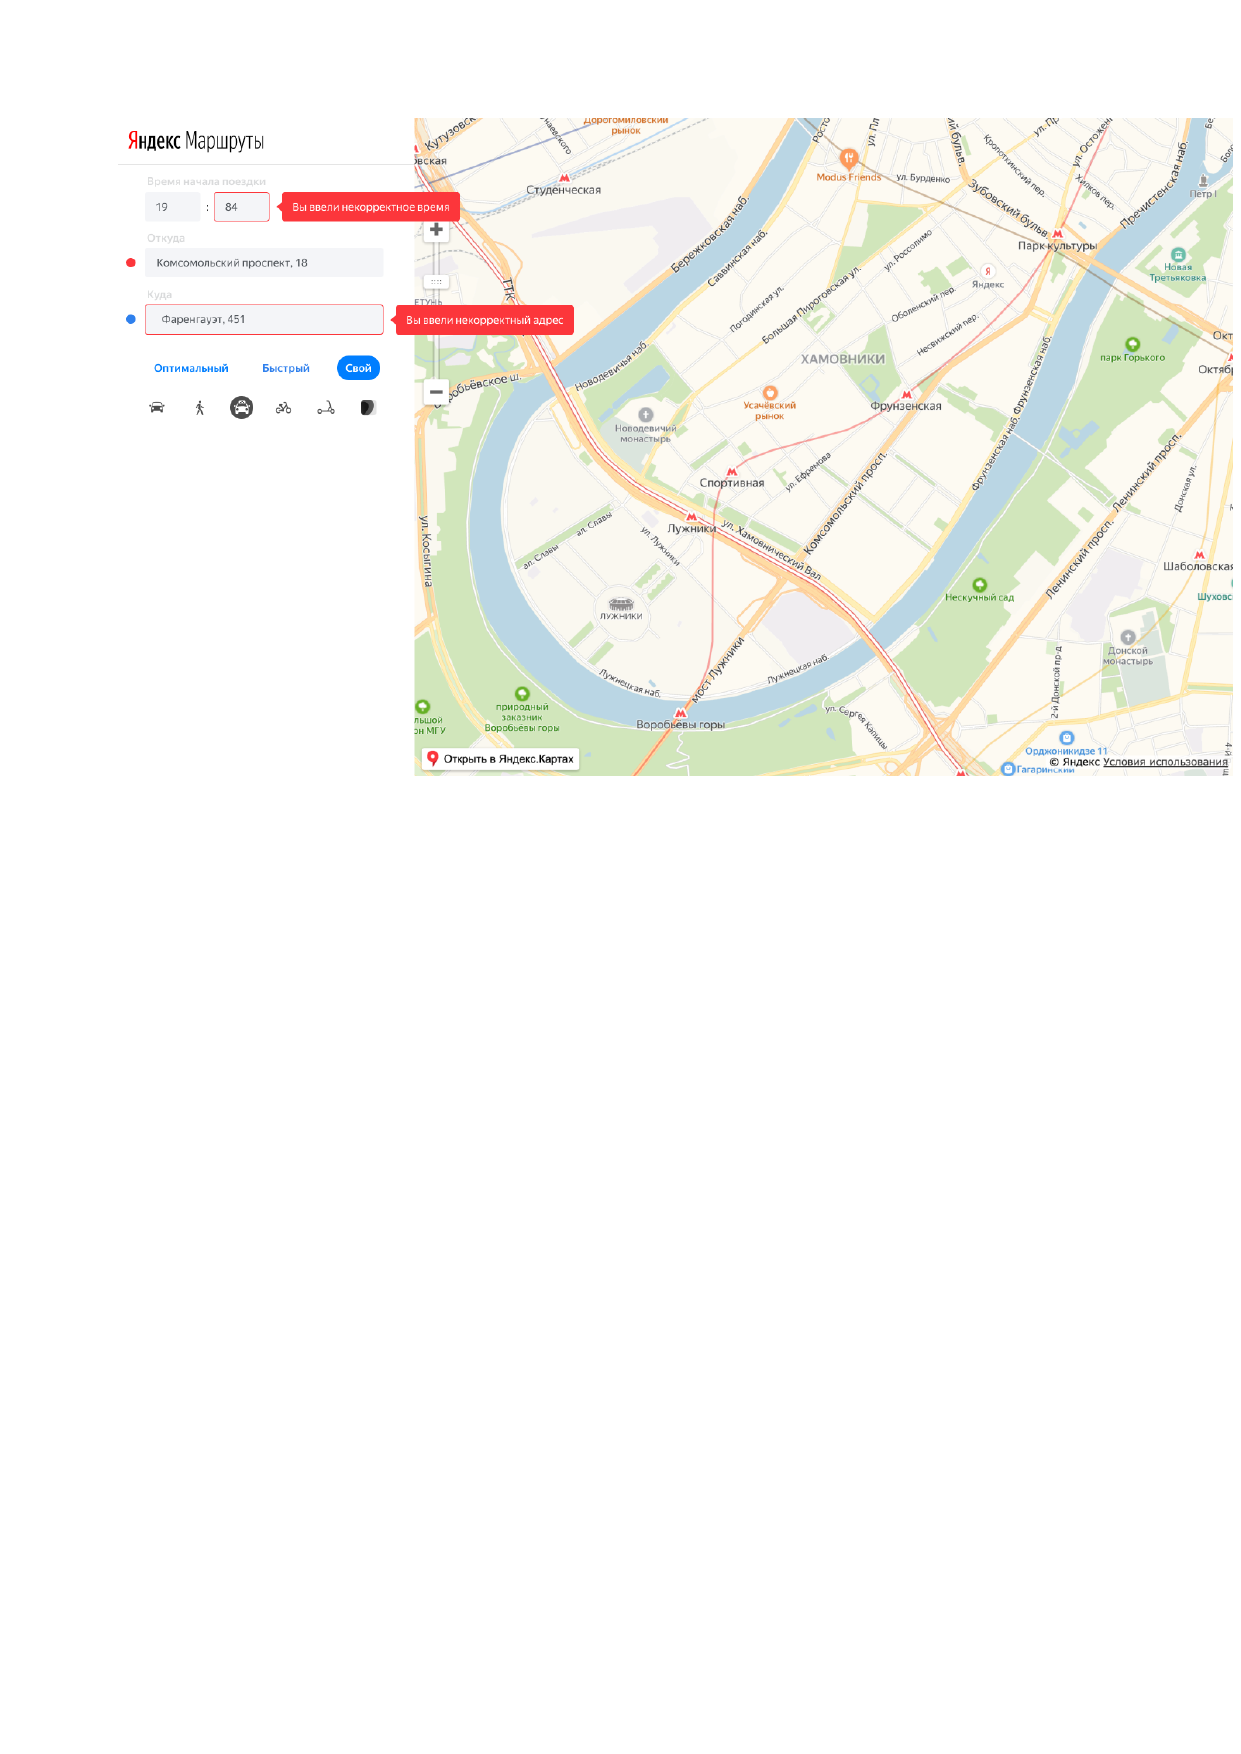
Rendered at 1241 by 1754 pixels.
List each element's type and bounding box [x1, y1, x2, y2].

picture [118, 118, 1233, 776]
